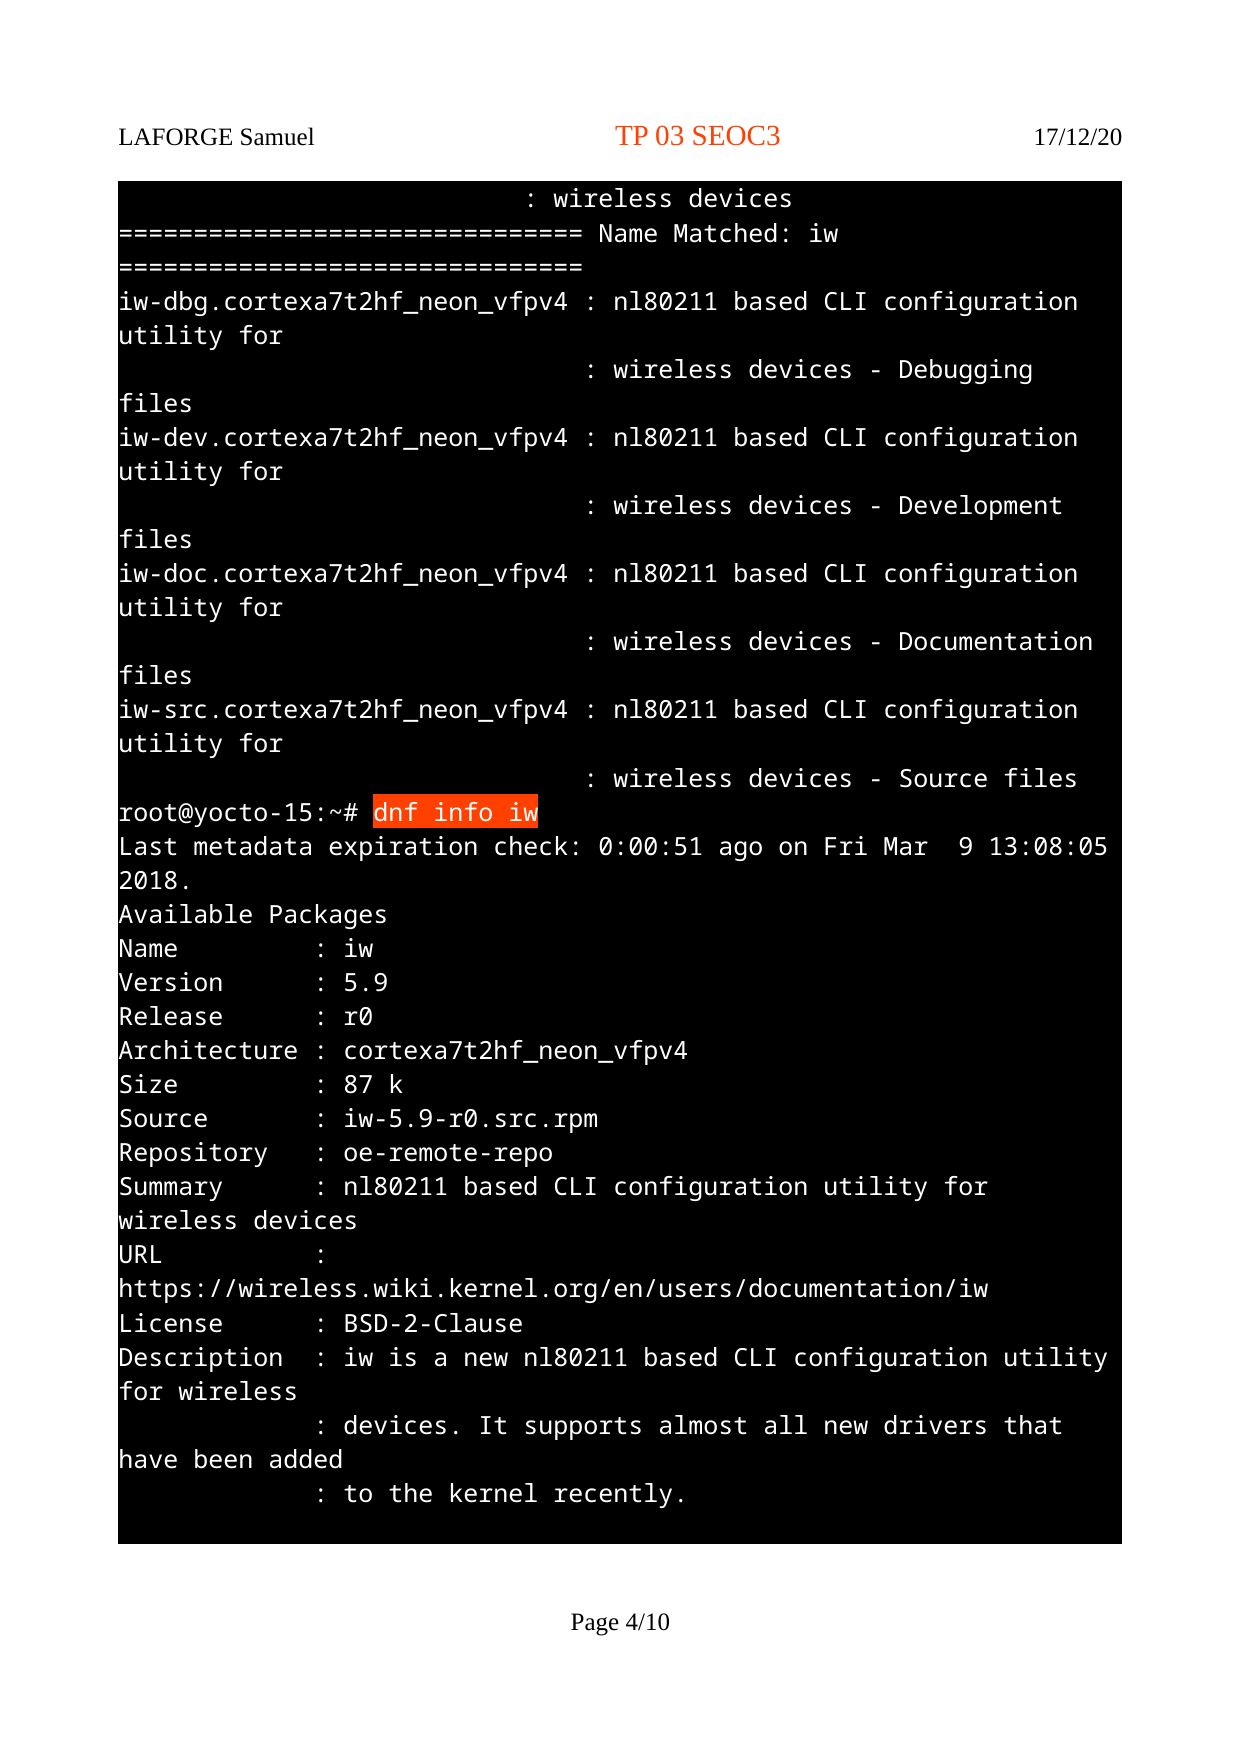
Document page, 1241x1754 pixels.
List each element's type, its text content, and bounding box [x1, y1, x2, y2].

text Description : iw is a new nl80211 based CLI configuration utility for wireless [118, 1339, 1122, 1407]
text iw-src.cortexa7t2hf_neon_vfpv4 : nl80211 based CLI configuration utility for [118, 692, 1122, 760]
text License : BSD-2-Clause [118, 1305, 1122, 1339]
text Last metadata expiration check: 0:00:51 ago on Fri Mar 9 13:08:05 2018. [118, 828, 1122, 896]
text Source : iw-5.9-r0.src.rpm [118, 1101, 1122, 1135]
text iw-dev.cortexa7t2hf_neon_vfpv4 : nl80211 based CLI configuration utility for [118, 419, 1122, 488]
text : wireless devices [118, 181, 1122, 215]
text URL : https://wireless.wiki.kernel.org/en/users/documentation/iw [118, 1237, 1122, 1305]
text =============================== Name Matched: iw =============================== [118, 215, 1122, 283]
text Repository : oe-remote-repo [118, 1135, 1122, 1169]
text : wireless devices - Documentation files [118, 624, 1122, 692]
text Release : r0 [118, 999, 1122, 1033]
text : wireless devices - Development files [118, 488, 1122, 556]
text Architecture : cortexa7t2hf_neon_vfpv4 [118, 1033, 1122, 1067]
text Summary : nl80211 based CLI configuration utility for wireless devices [118, 1169, 1122, 1237]
text Size : 87 k [118, 1067, 1122, 1101]
text Available Packages [118, 896, 1122, 931]
text iw-doc.cortexa7t2hf_neon_vfpv4 : nl80211 based CLI configuration utility for [118, 556, 1122, 624]
text : wireless devices - Source files [118, 760, 1122, 794]
text iw-dbg.cortexa7t2hf_neon_vfpv4 : nl80211 based CLI configuration utility for [118, 283, 1122, 351]
text : devices. It supports almost all new drivers that have been added [118, 1407, 1122, 1476]
text Name : iw [118, 931, 1122, 964]
text root@yocto-15:~# dnf info iw [118, 794, 1122, 828]
text : wireless devices - Debugging files [118, 351, 1122, 419]
text Version : 5.9 [118, 964, 1122, 999]
text : to the kernel recently. [118, 1476, 1122, 1509]
